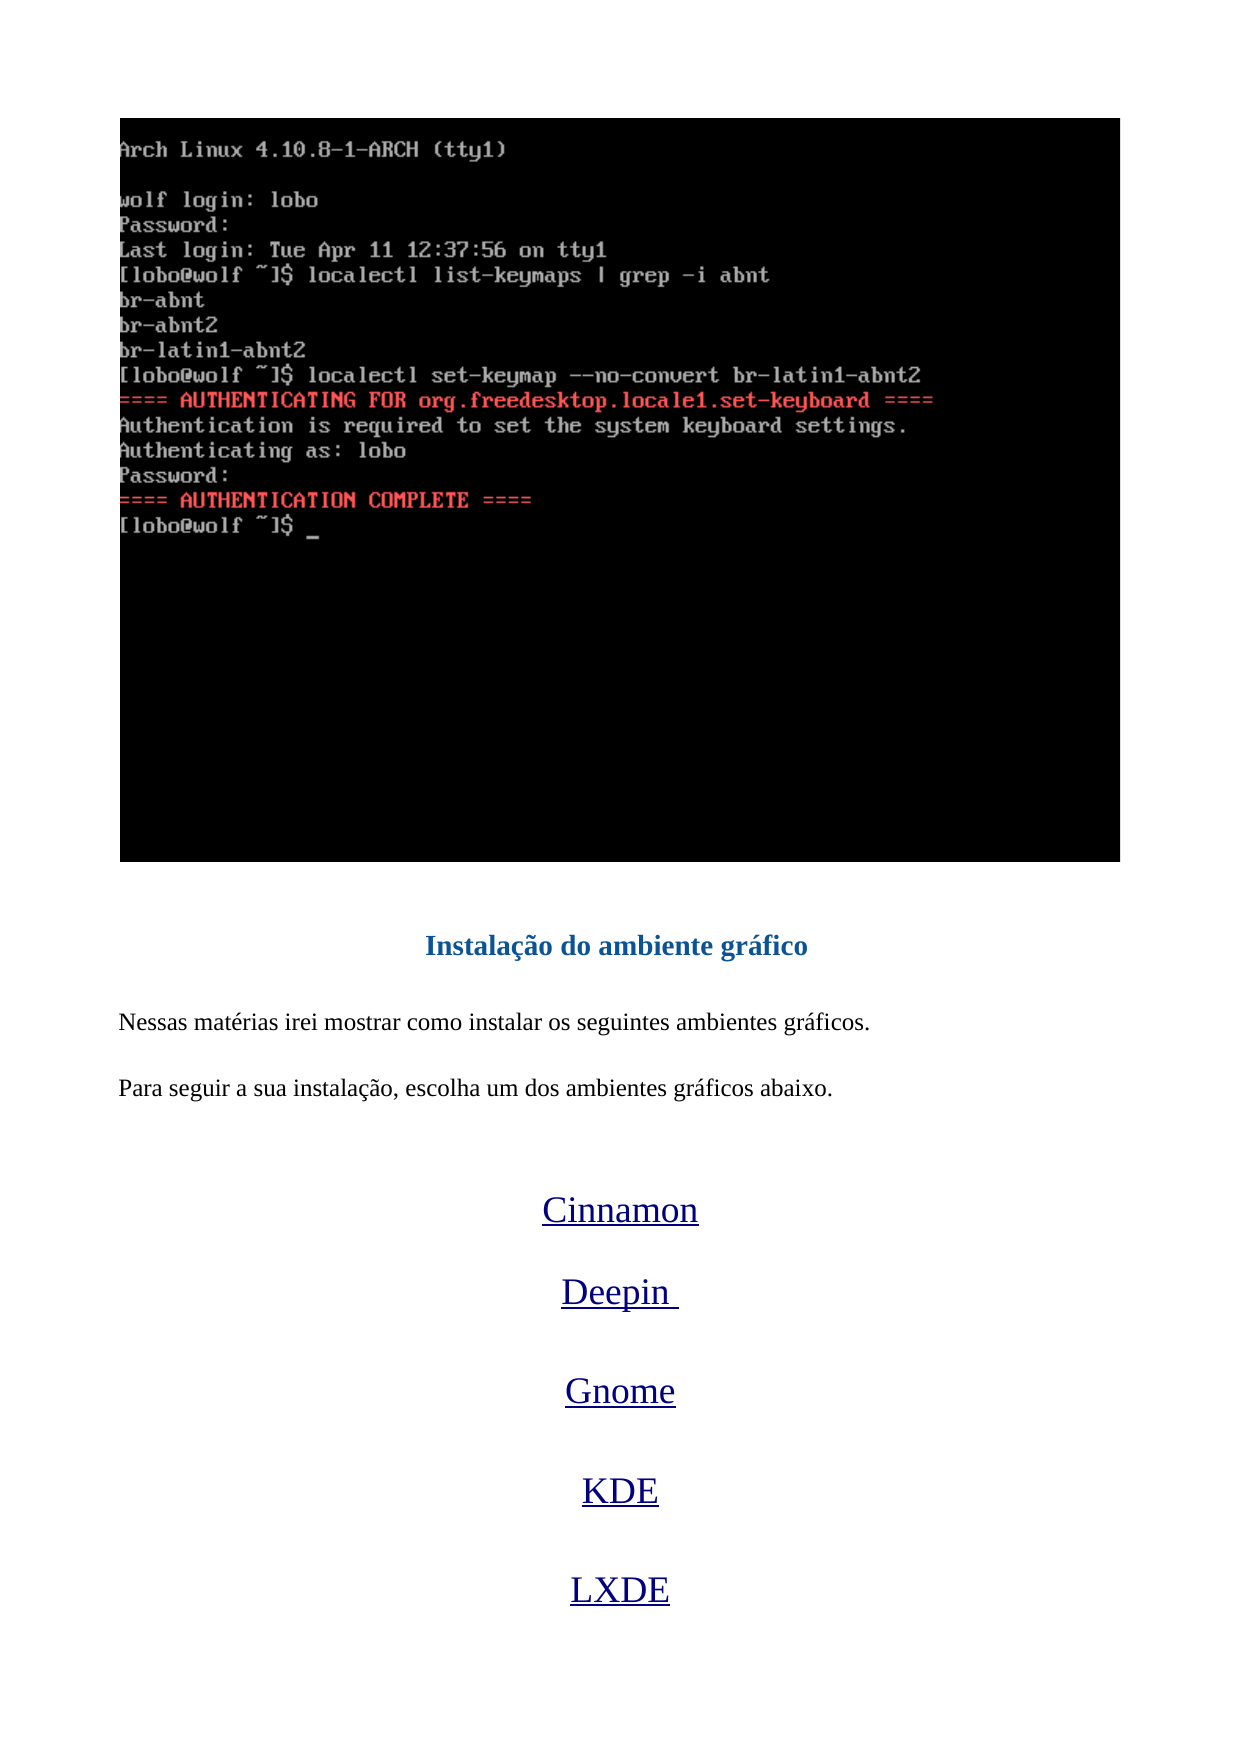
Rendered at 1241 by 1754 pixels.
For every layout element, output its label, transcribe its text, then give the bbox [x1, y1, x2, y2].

text Cinnamon Deepin [118, 1187, 1122, 1313]
text Nessas matérias irei mostrar como instalar os seguintes ambientes gráficos. Para seguir a sua instalação, escolha um dos ambientes gráficos abaixo. [118, 974, 1122, 1168]
text LXDE [118, 1518, 1122, 1610]
subtitle Instalação do ambiente gráfico [118, 928, 1122, 962]
text KDE [118, 1418, 1122, 1511]
picture [120, 118, 1121, 862]
text Gnome [118, 1319, 1122, 1412]
